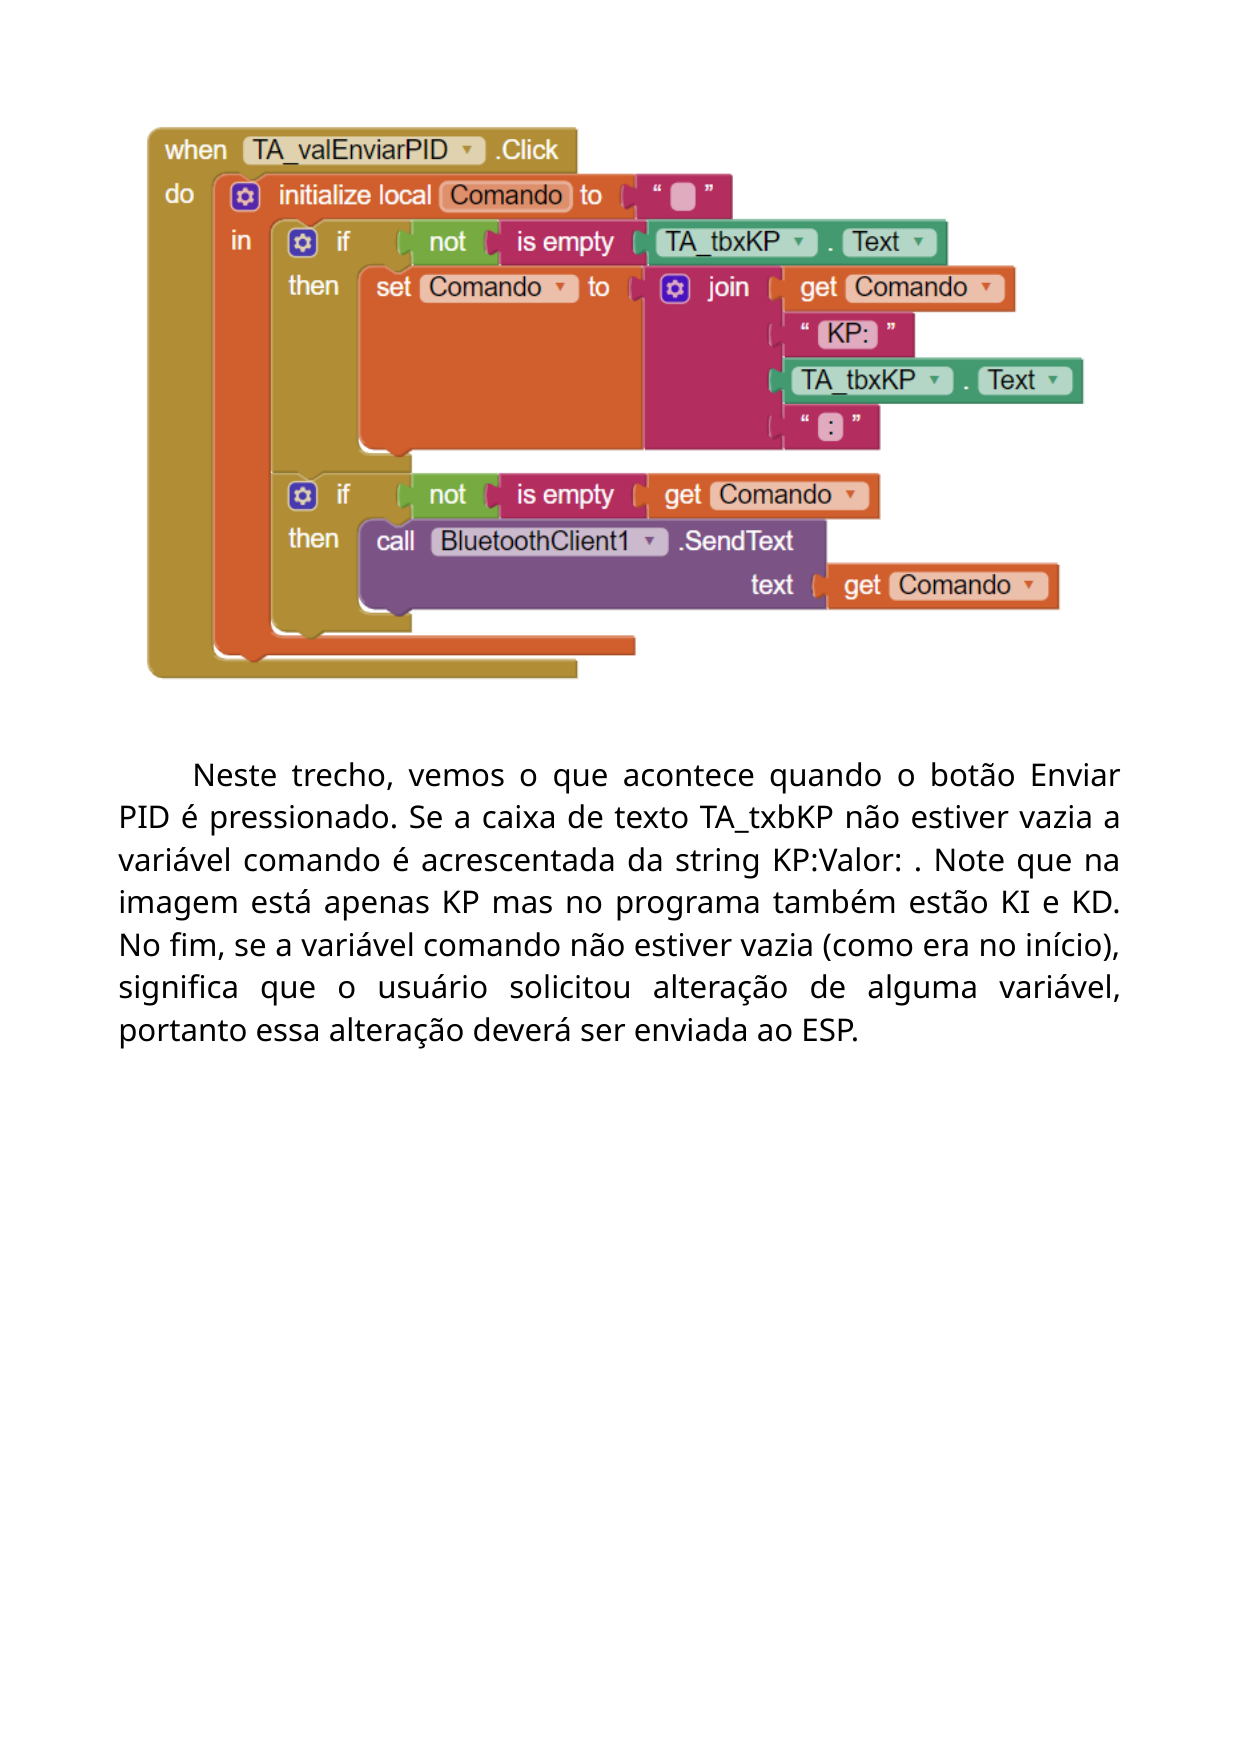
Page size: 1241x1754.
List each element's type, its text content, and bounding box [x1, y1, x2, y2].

text Neste trecho, vemos o que acontece quando o botão Enviar PID é pressionado. Se a caixa de texto TA_txbKP não estiver vazia a variável comando é acrescentada da string KP:Valor: . Note que na imagem está apenas KP mas no programa também estão KI e KD. No fim, se a variável comando não estiver vazia (como era no início), significa que o usuário solicitou alteração de alguma variável, portanto essa alteração deverá ser enviada ao ESP. [118, 752, 1122, 1051]
picture [118, 118, 1123, 710]
